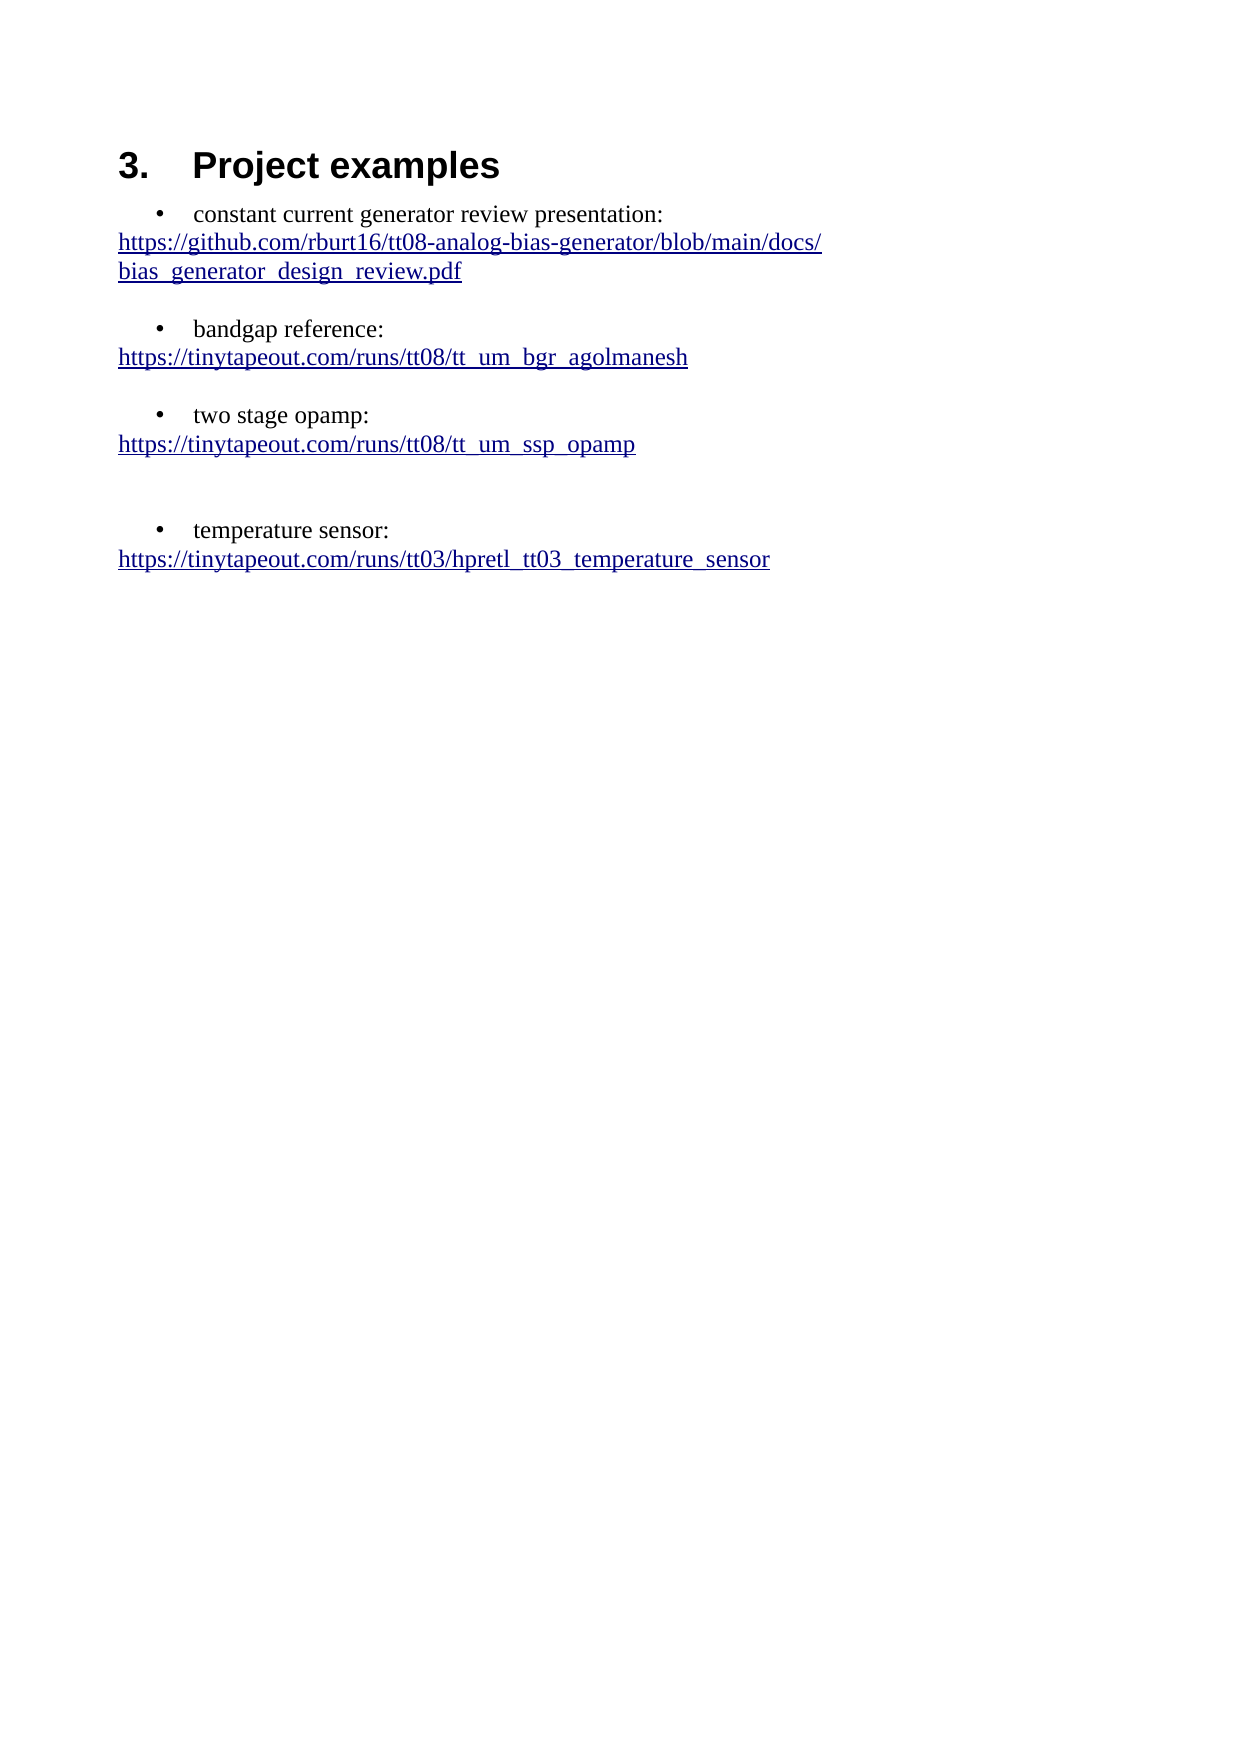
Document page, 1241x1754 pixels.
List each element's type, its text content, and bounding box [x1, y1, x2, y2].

text https://tinytapeout.com/runs/tt08/tt_um_bgr_agolmanesh [118, 342, 1122, 371]
list two stage opamp: [156, 400, 1122, 429]
text https://tinytapeout.com/runs/tt03/hpretl_tt03_temperature_sensor [118, 544, 1122, 572]
list temperature sensor: [156, 515, 1122, 544]
list constant current generator review presentation: [156, 199, 1122, 227]
text https://github.com/rburt16/tt08-analog-bias-generator/blob/main/docs/bias_generator_design_review.pdf [118, 227, 1122, 285]
list bandgap reference: [156, 314, 1122, 342]
subtitle Project examples [118, 143, 1122, 186]
text https://tinytapeout.com/runs/tt08/tt_um_ssp_opamp [118, 429, 1122, 457]
